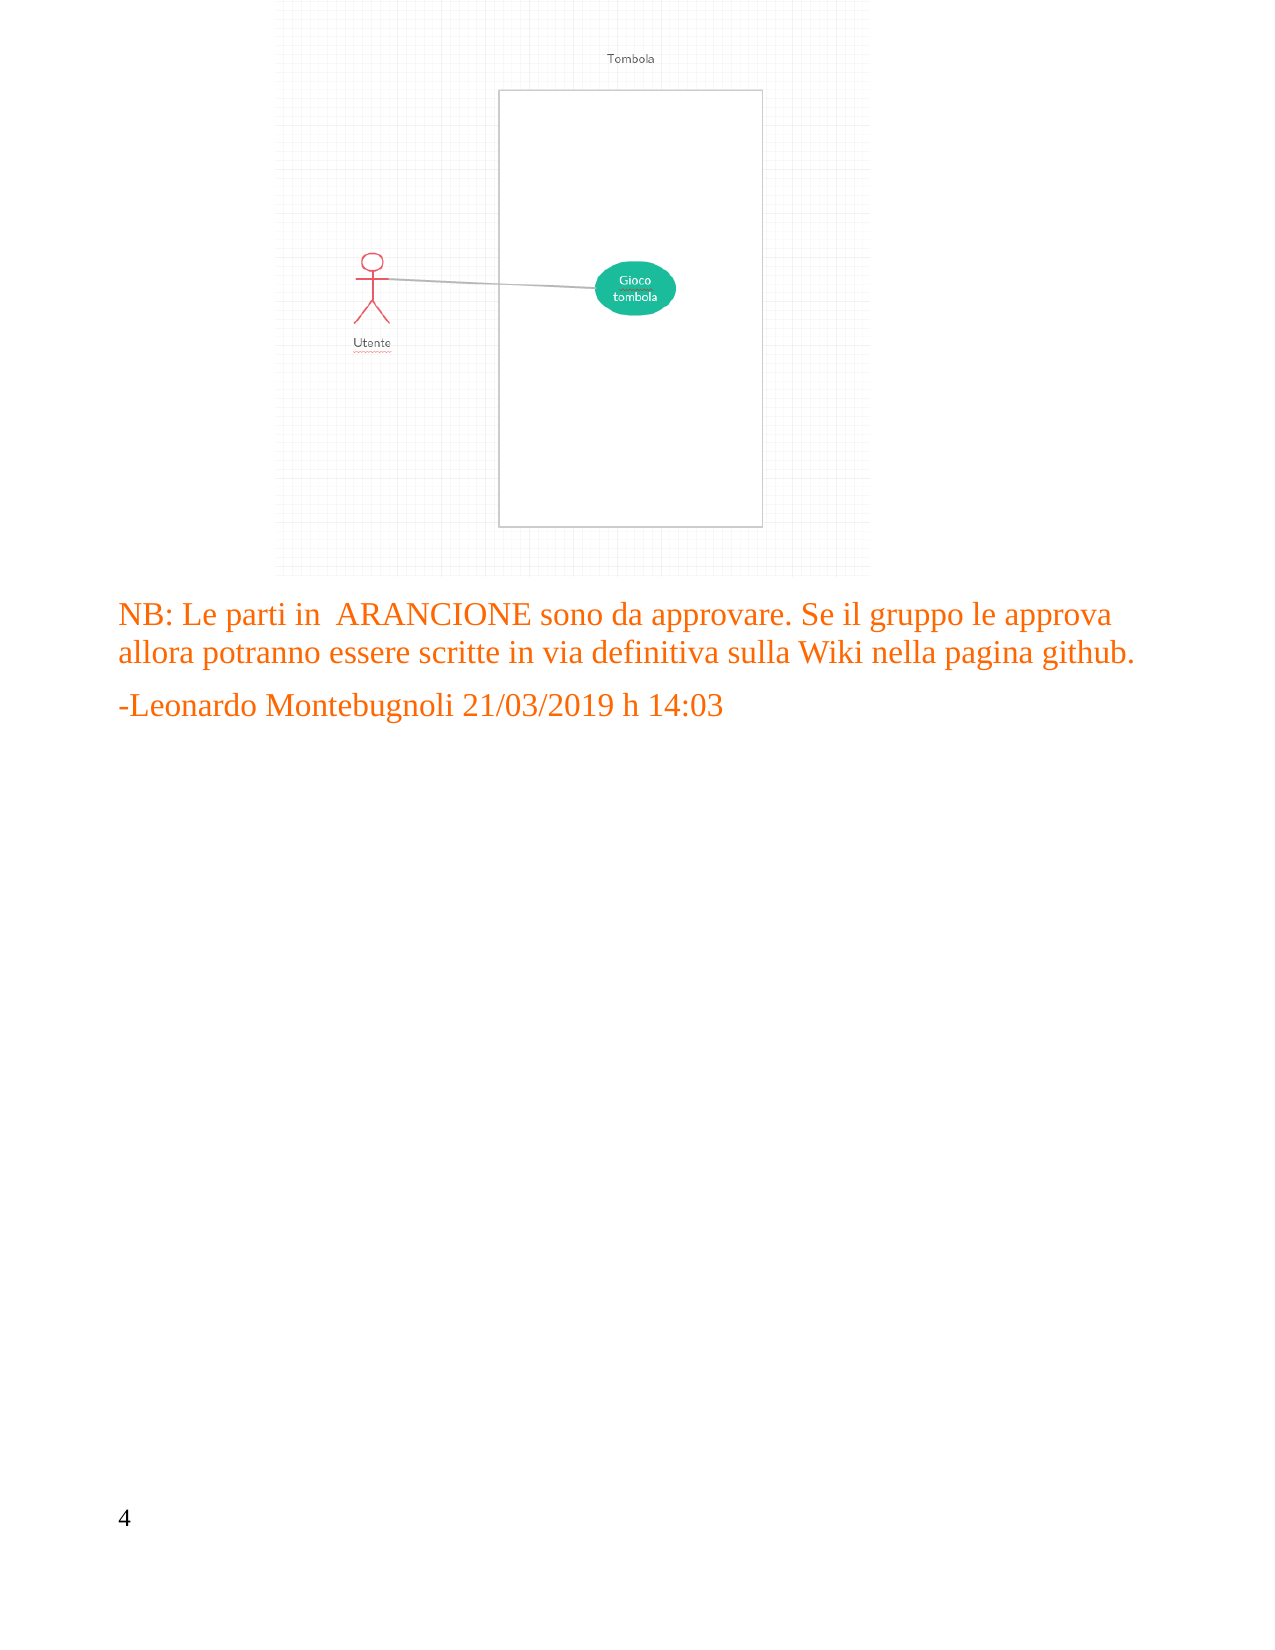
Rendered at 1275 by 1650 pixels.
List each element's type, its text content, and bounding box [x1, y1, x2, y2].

text -Leonardo Montebugnoli 21/03/2019 h 14:03 [118, 686, 1157, 724]
picture [275, 0, 870, 577]
text NB: Le parti in ARANCIONE sono da approvare. Se il gruppo le approva allora potranno essere scritte in via definitiva sulla Wiki nella pagina github. [118, 594, 1157, 671]
